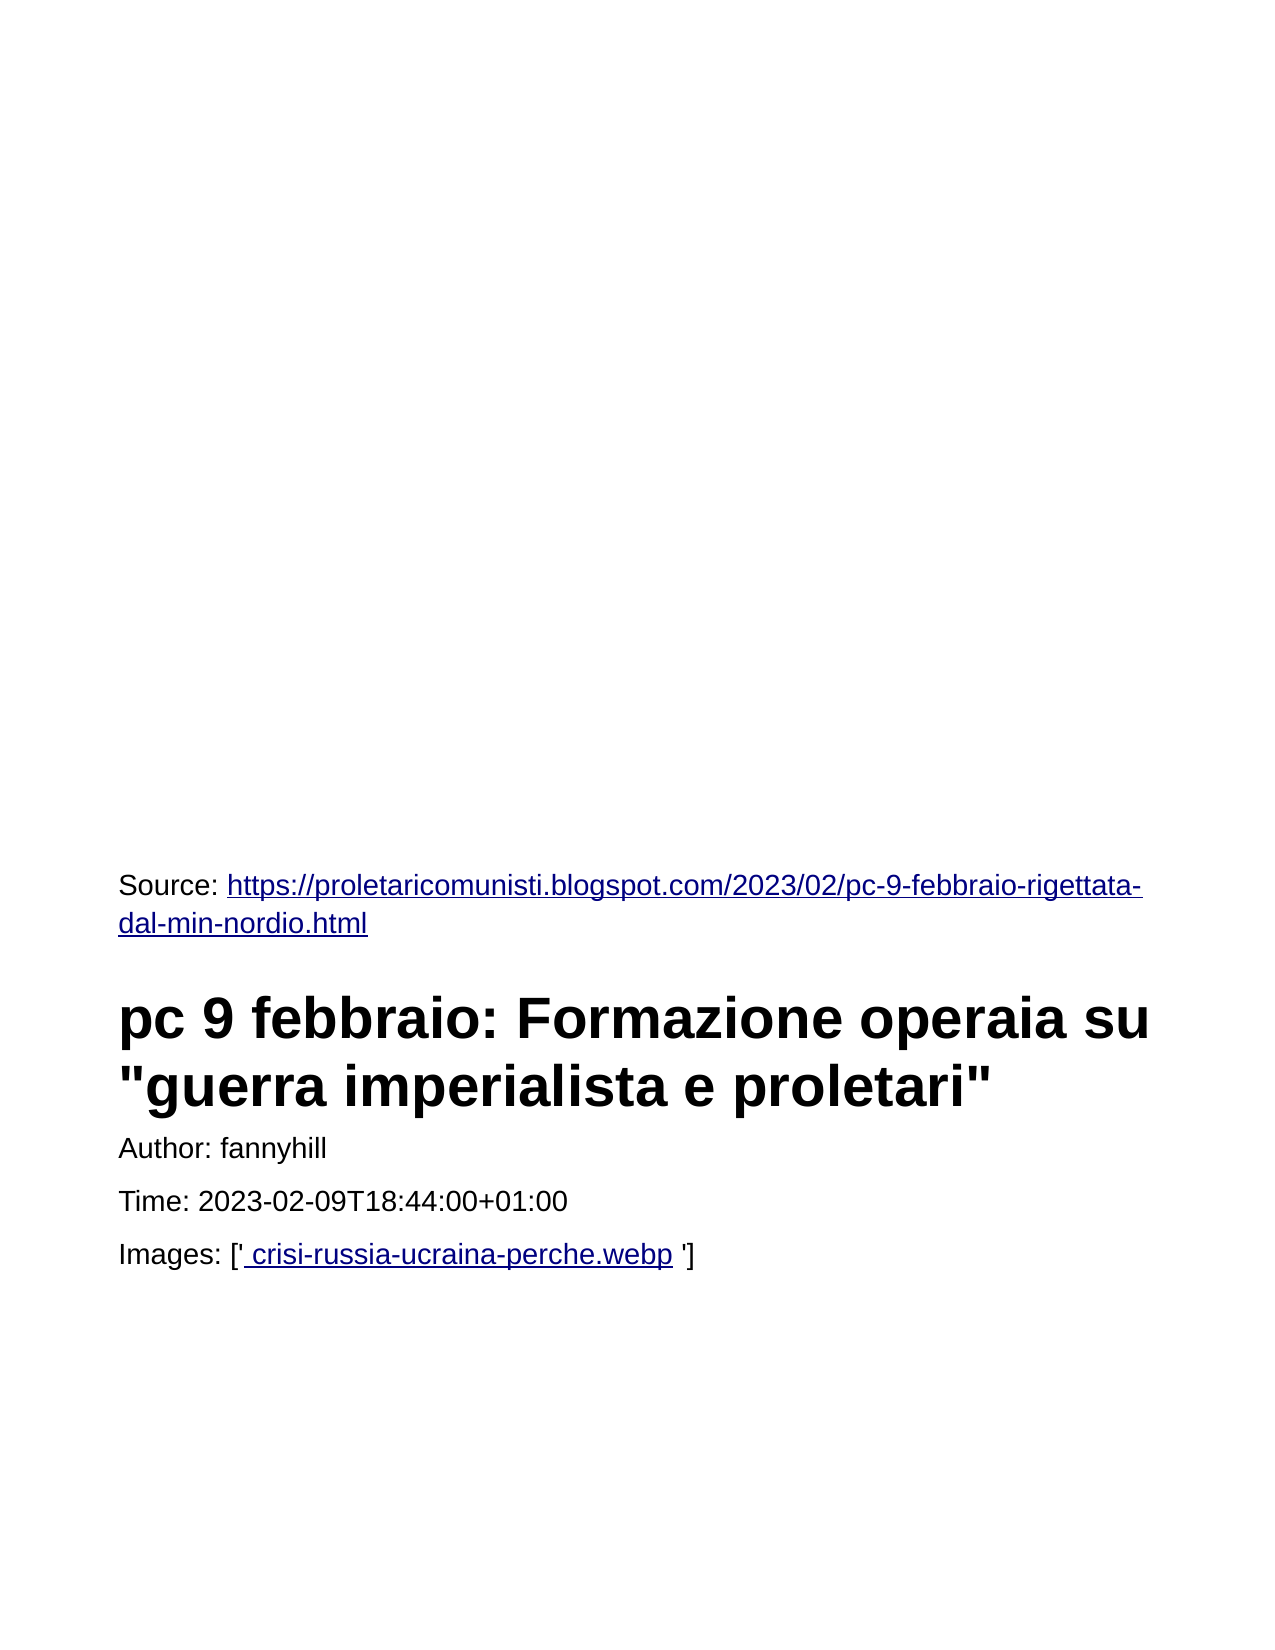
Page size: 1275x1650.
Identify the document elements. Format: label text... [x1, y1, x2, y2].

text Time: 2023-02-09T18:44:00+01:00 [118, 1184, 1157, 1217]
text Author: fannyhill [118, 1131, 1157, 1164]
subtitle pc 9 febbraio: Formazione operaia su "guerra imperialista e proletari" [118, 984, 1157, 1118]
text Images: [' crisi-russia-ucraina-perche.webp '] [118, 1237, 1157, 1271]
text Source: https://proletaricomunisti.blogspot.com/2023/02/pc-9-febbraio-rigettata-dal-min-nordio.html [118, 867, 1157, 939]
